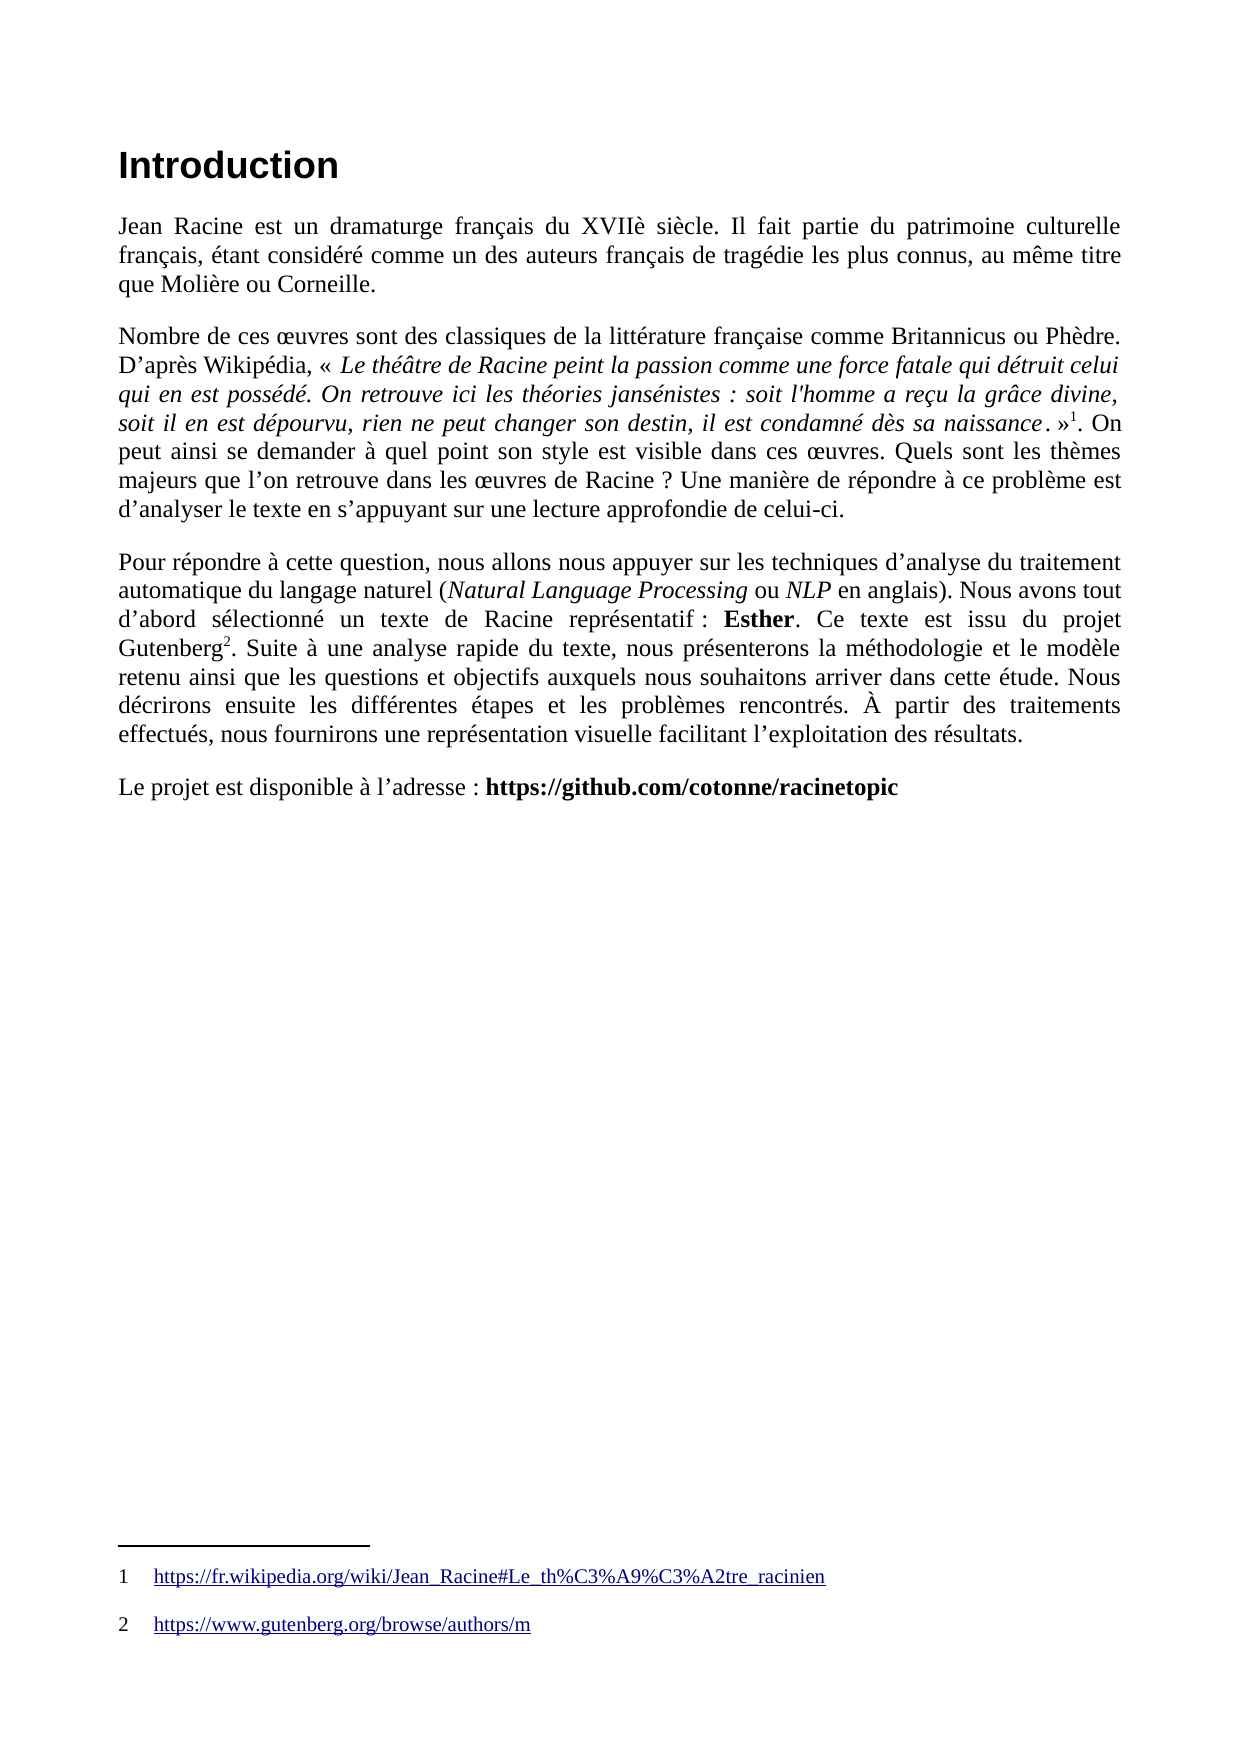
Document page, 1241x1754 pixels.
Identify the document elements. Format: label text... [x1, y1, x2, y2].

text Jean Racine est un dramaturge français du XVIIè siècle. Il fait partie du patrimoine culturelle français, étant considéré comme un des auteurs français de tragédie les plus connus, au même titre que Molière ou Corneille. [118, 211, 1122, 297]
subtitle Introduction [118, 143, 1122, 187]
text https://www.gutenberg.org/browse/authors/m [118, 1612, 1122, 1636]
text Le projet est disponible à l’adresse : https://github.com/cotonne/racinetopic [118, 772, 1122, 801]
text https://fr.wikipedia.org/wiki/Jean_Racine#Le_th%C3%A9%C3%A2tre_racinien [118, 1564, 1122, 1588]
text Nombre de ces œuvres sont des classiques de la littérature française comme Britannicus ou Phèdre. D’après Wikipédia, « Le théâtre de Racine peint la passion comme une force fatale qui détruit celui qui en est possédé. On retrouve ici les théories jansénistes : soit l'homme a reçu la grâce divine, soit il en est dépourvu, rien ne peut changer son destin, il est condamné dès sa naissance. ». On peut ainsi se demander à quel point son style est visible dans ces œuvres. Quels sont les thèmes majeurs que l’on retrouve dans les œuvres de Racine ? Une manière de répondre à ce problème est d’analyser le texte en s’appuyant sur une lecture approfondie de celui-ci. [118, 321, 1122, 523]
text Pour répondre à cette question, nous allons nous appuyer sur les techniques d’analyse du traitement automatique du langage naturel (Natural Language Processing ou NLP en anglais). Nous avons tout d’abord sélectionné un texte de Racine représentatif : Esther. Ce texte est issu du projet Gutenberg. Suite à une analyse rapide du texte, nous présenterons la méthodologie et le modèle retenu ainsi que les questions et objectifs auxquels nous souhaitons arriver dans cette étude. Nous décrirons ensuite les différentes étapes et les problèmes rencontrés. À partir des traitements effectués, nous fournirons une représentation visuelle facilitant l’exploitation des résultats. [118, 547, 1122, 748]
